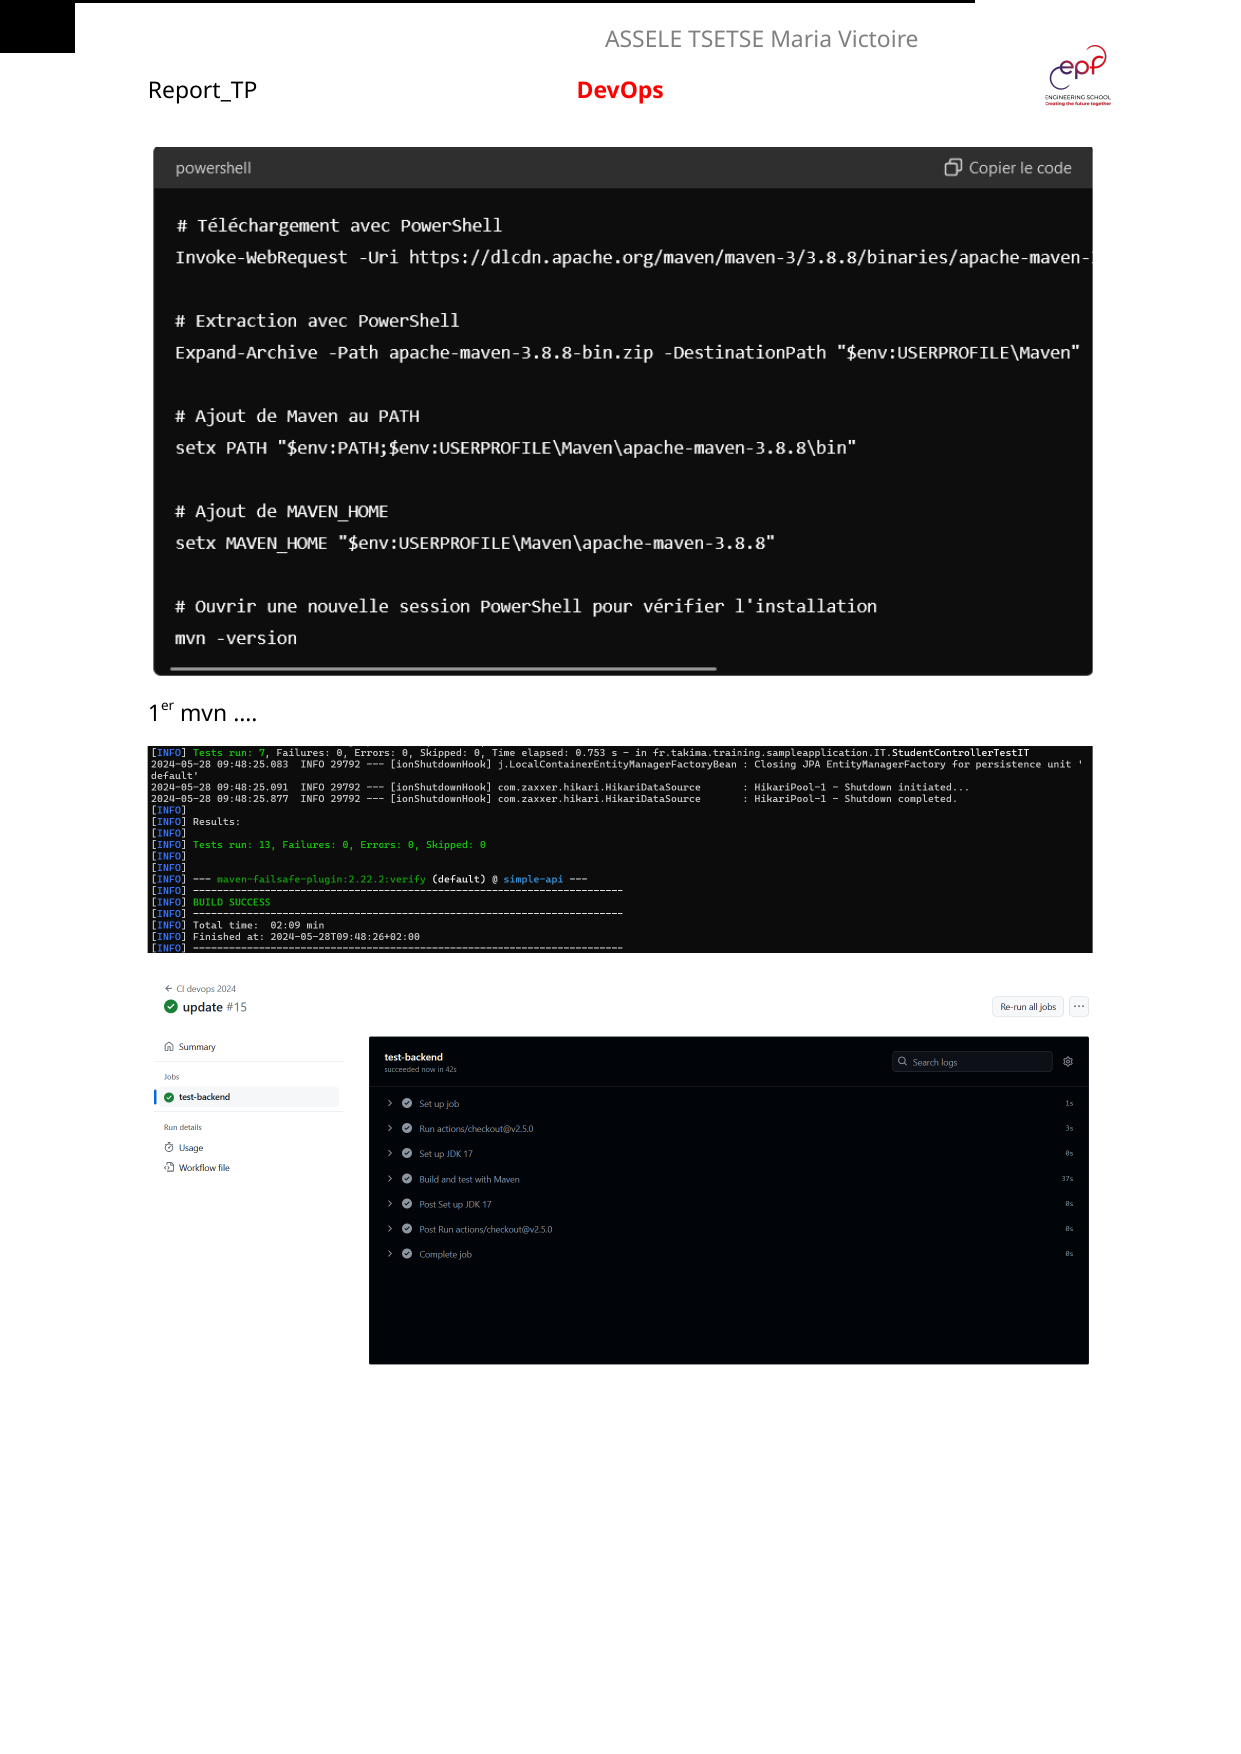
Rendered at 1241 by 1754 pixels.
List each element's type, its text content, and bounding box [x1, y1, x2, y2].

text 1er mvn …. [148, 696, 1093, 728]
